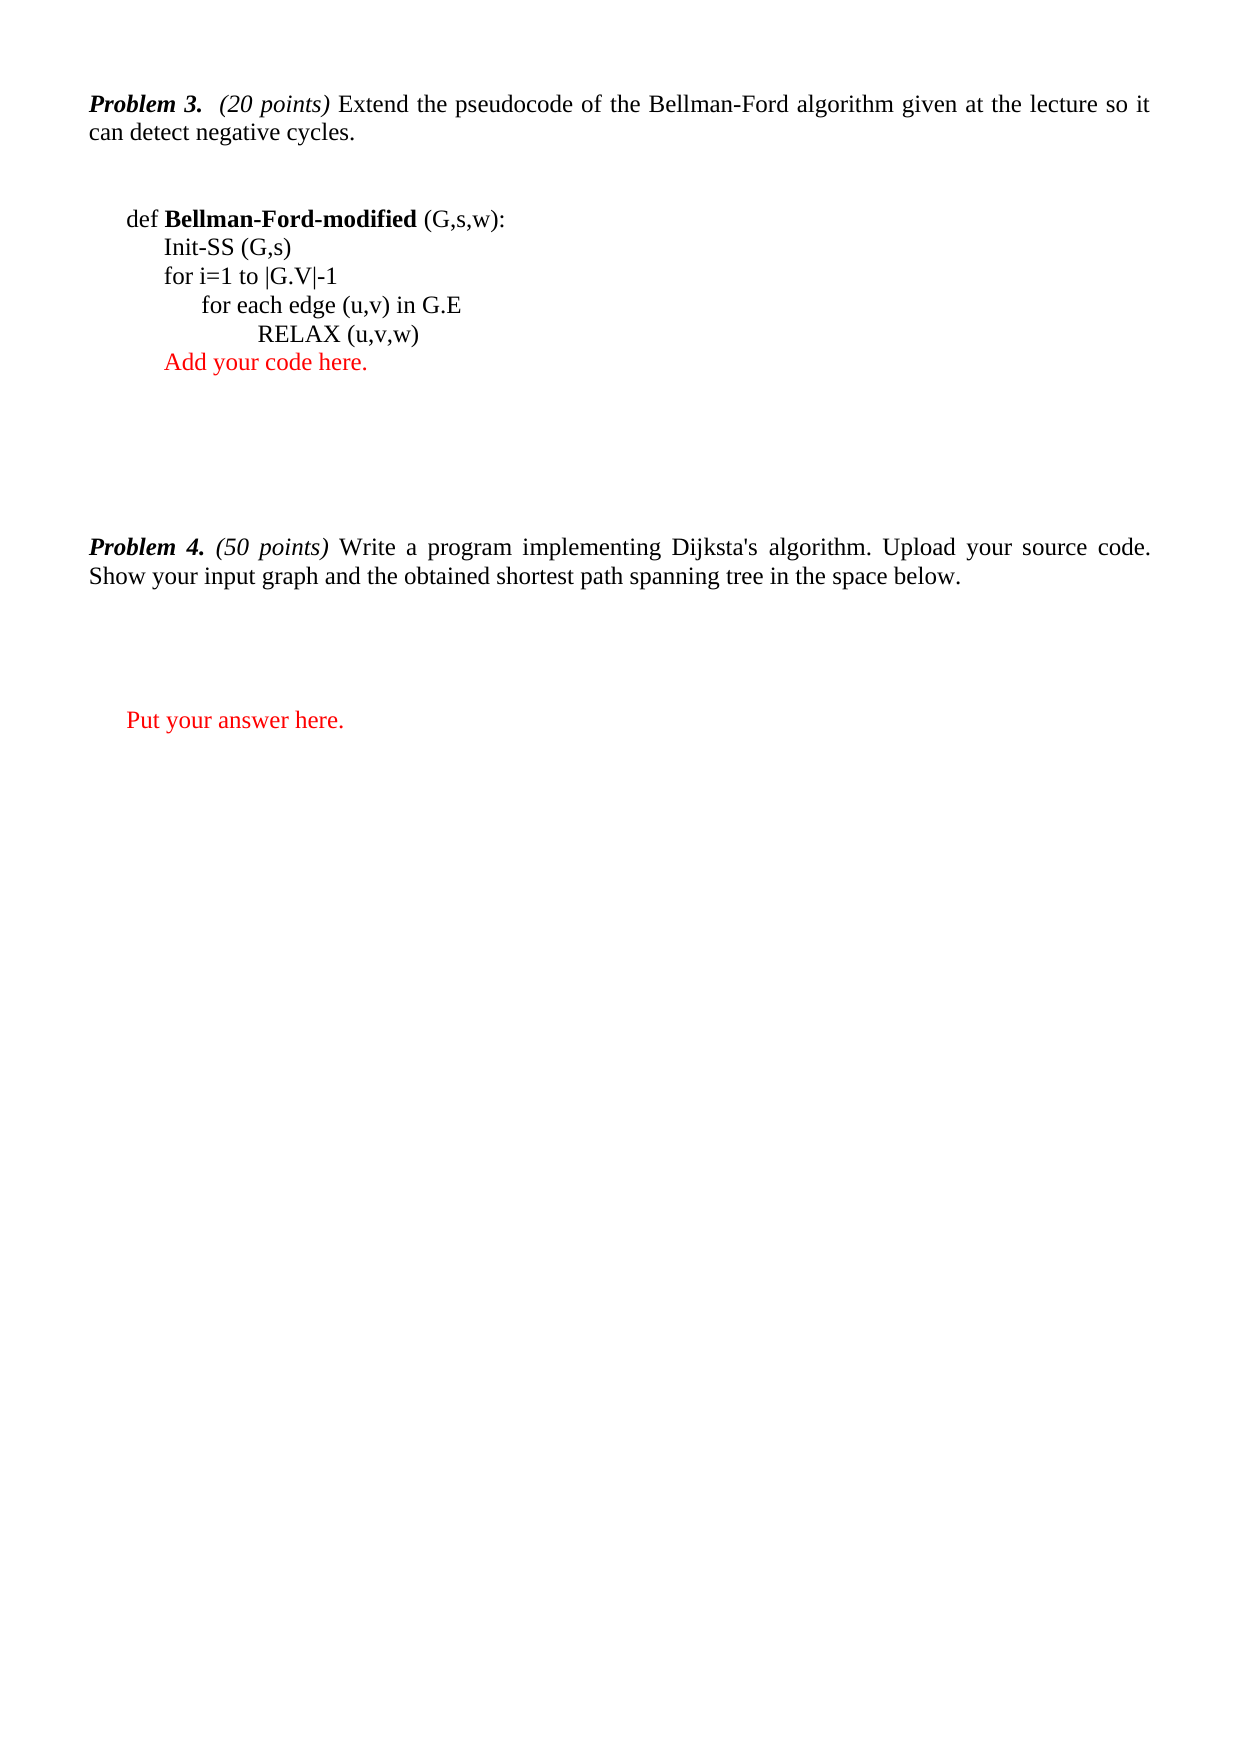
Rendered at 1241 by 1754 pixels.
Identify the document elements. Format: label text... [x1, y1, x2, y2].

text Problem 3. (20 points) Extend the pseudocode of the Bellman-Ford algorithm given at the lecture so it can detect negative cycles. [89, 89, 1151, 146]
text Problem 4. (50 points) Write a program implementing Dijksta's algorithm. Upload your source code. Show your input graph and the obtained shortest path spanning tree in the space below. [89, 532, 1151, 590]
list RELAX (u,v,w) [126, 319, 1151, 347]
text Put your answer here. [126, 705, 1151, 734]
list Add your code here. [126, 347, 1151, 376]
list for i=1 to |G.V|-1 [126, 261, 1151, 290]
text def Bellman-Ford-modified (G,s,w): [89, 204, 1151, 232]
list for each edge (u,v) in G.E [126, 290, 1151, 319]
list Init-SS (G,s) [126, 232, 1151, 261]
